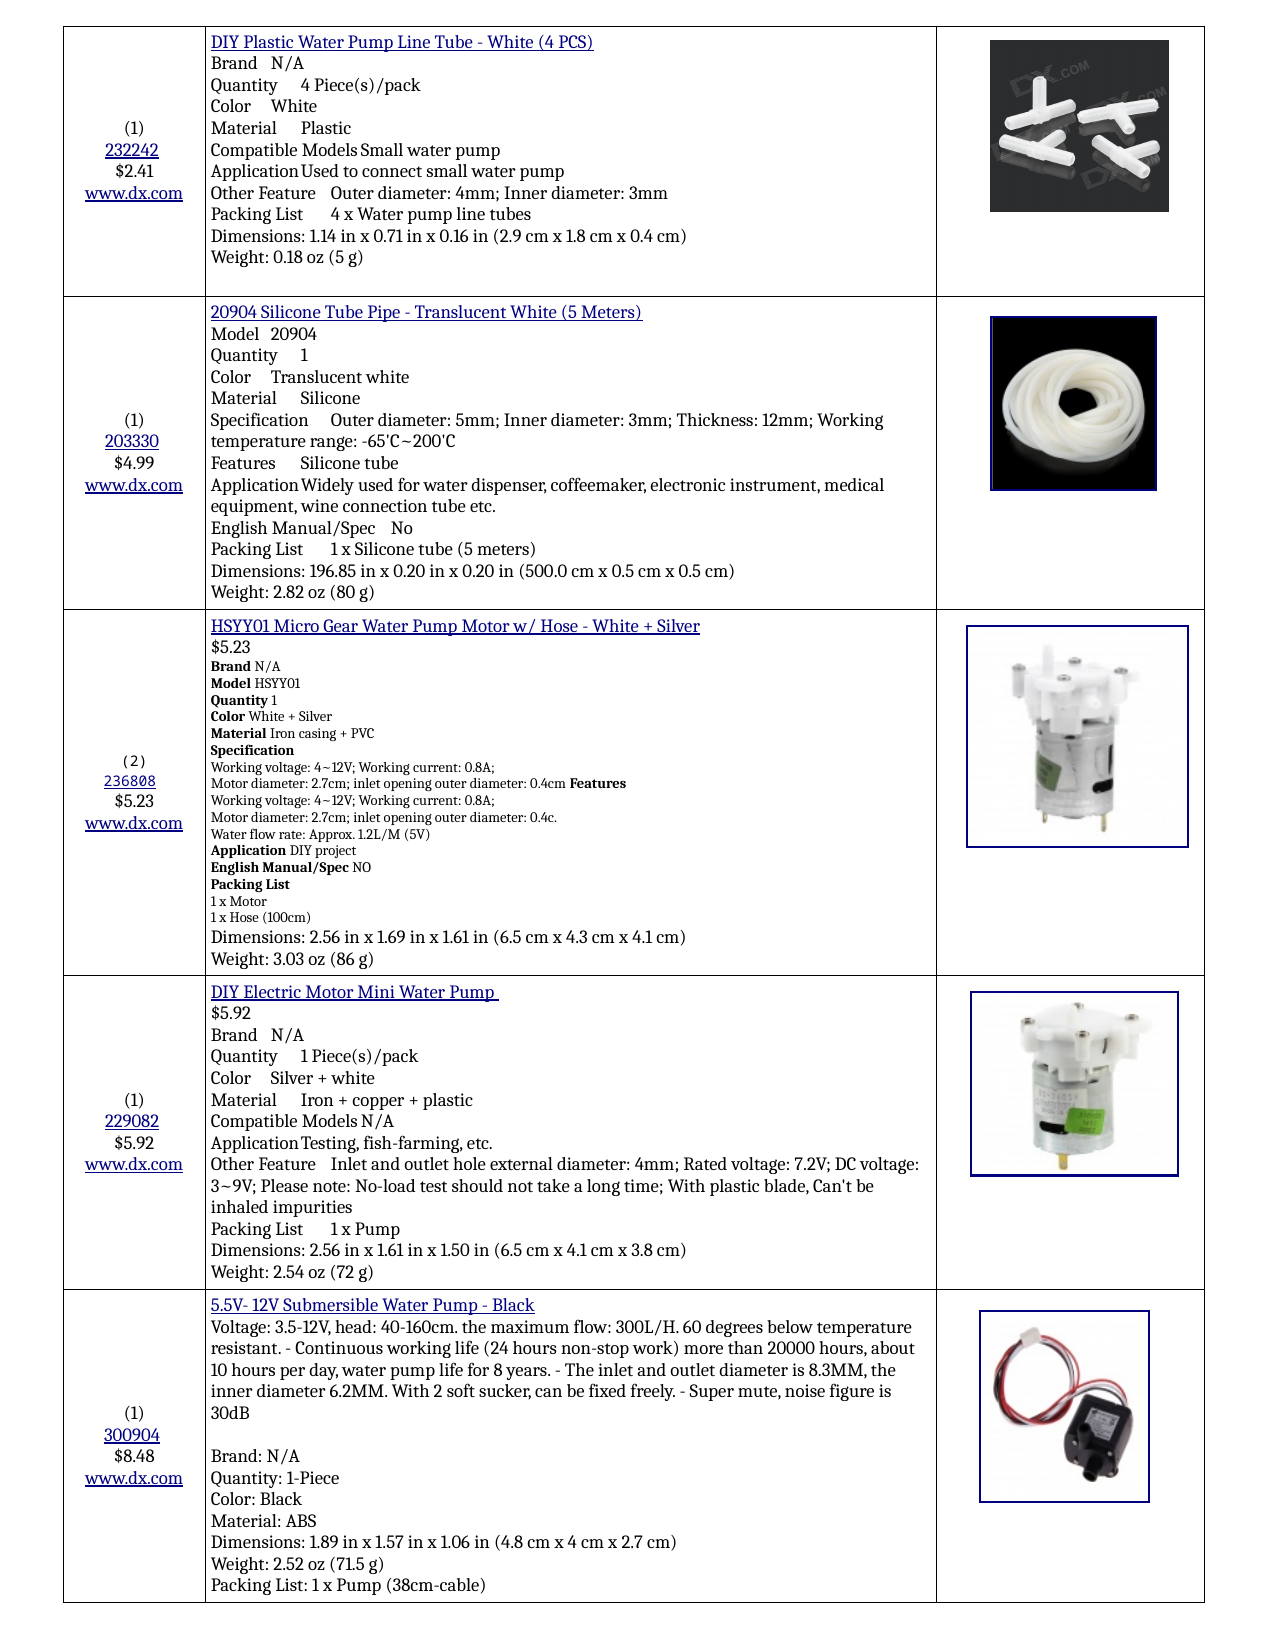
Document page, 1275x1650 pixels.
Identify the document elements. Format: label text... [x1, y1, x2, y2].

table_cell (1) 229082 $5.92 www.dx.com [64, 976, 205, 1289]
table_cell [937, 1290, 1204, 1602]
picture [990, 40, 1169, 212]
table_cell 5.5V- 12V Submersible Water Pump - Black Voltage: 3.5-12V, head: 40-160cm. the maximum flow: 300L/H. 60 degrees below temperature resistant. - Continuous working life (24 hours non-stop work) more than 20000 hours, about 10 hours per day, water pump life for 8 years. - The inlet and outlet diameter is 8.3MM, the inner diameter 6.2MM. With 2 soft sucker, can be fixed freely. - Super mute, noise figure is 30dB Brand: N/A Quantity: 1-Piece Color: Black Material: ABS Dimensions: 1.89 in x 1.57 in x 1.06 in (4.8 cm x 4 cm x 2.7 cm) Weight: 2.52 oz (71.5 g) Packing List: 1 x Pump (38cm-cable) [206, 1290, 936, 1602]
picture [992, 318, 1155, 489]
table_cell DIY Electric Motor Mini Water Pump $5.92 Brand N/A Quantity 1 Piece(s)/pack Color Silver + white Material Iron + copper + plastic Compatible Models N/A Application Testing, fish-farming, etc. Other Feature Inlet and outlet hole external diameter: 4mm; Rated voltage: 7.2V; DC voltage: 3~9V; Please note: No-load test should not take a long time; With plastic blade, Can't be inhaled impurities Packing List 1 x Pump Dimensions: 2.56 in x 1.61 in x 1.50 in (6.5 cm x 4.1 cm x 3.8 cm) Weight: 2.54 oz (72 g) [206, 976, 936, 1289]
table_cell (1) 203330 $4.99 www.dx.com [64, 297, 205, 609]
table_cell [937, 297, 1204, 609]
table_cell [937, 610, 1204, 975]
table_cell DIY Plastic Water Pump Line Tube - White (4 PCS) Brand N/A Quantity 4 Piece(s)/pack Color White Material Plastic Compatible Models Small water pump Application Used to connect small water pump Other Feature Outer diameter: 4mm; Inner diameter: 3mm Packing List 4 x Water pump line tubes Dimensions: 1.14 in x 0.71 in x 0.16 in (2.9 cm x 1.8 cm x 0.4 cm) Weight: 0.18 oz (5 g) [206, 27, 936, 296]
table_cell [937, 27, 1204, 296]
table_cell HSYY01 Micro Gear Water Pump Motor w/ Hose - White + Silver $5.23 Brand N/A Model HSYY01 Quantity 1 Color White + Silver Material Iron casing + PVC Specification Working voltage: 4~12V; Working current: 0.8A; Motor diameter: 2.7cm; inlet opening outer diameter: 0.4cm Features Working voltage: 4~12V; Working current: 0.8A; Motor diameter: 2.7cm; inlet opening outer diameter: 0.4c. Water flow rate: Approx. 1.2L/M (5V) Application DIY project English Manual/Spec NO Packing List 1 x Motor 1 x Hose (100cm) Dimensions: 2.56 in x 1.69 in x 1.61 in (6.5 cm x 4.3 cm x 4.1 cm) Weight: 3.03 oz (86 g) [206, 610, 936, 975]
table_cell [937, 1175, 1204, 1289]
table_cell (1) 300904 $8.48 www.dx.com [64, 1290, 205, 1602]
picture [972, 993, 1177, 1174]
table_cell (2) 236808 $5.23 www.dx.com [64, 610, 205, 975]
table_cell [937, 976, 1204, 1174]
table_cell (1) 232242 $2.41 www.dx.com [64, 27, 205, 296]
picture [981, 1312, 1148, 1501]
picture [968, 627, 1187, 846]
table_cell 20904 Silicone Tube Pipe - Translucent White (5 Meters) Model 20904 Quantity 1 Color Translucent white Material Silicone Specification Outer diameter: 5mm; Inner diameter: 3mm; Thickness: 12mm; Working temperature range: -65'C~200'C Features Silicone tube Application Widely used for water dispenser, coffeemaker, electronic instrument, medical equipment, wine connection tube etc. English Manual/Spec No Packing List 1 x Silicone tube (5 meters) Dimensions: 196.85 in x 0.20 in x 0.20 in (500.0 cm x 0.5 cm x 0.5 cm) Weight: 2.82 oz (80 g) [206, 297, 936, 609]
